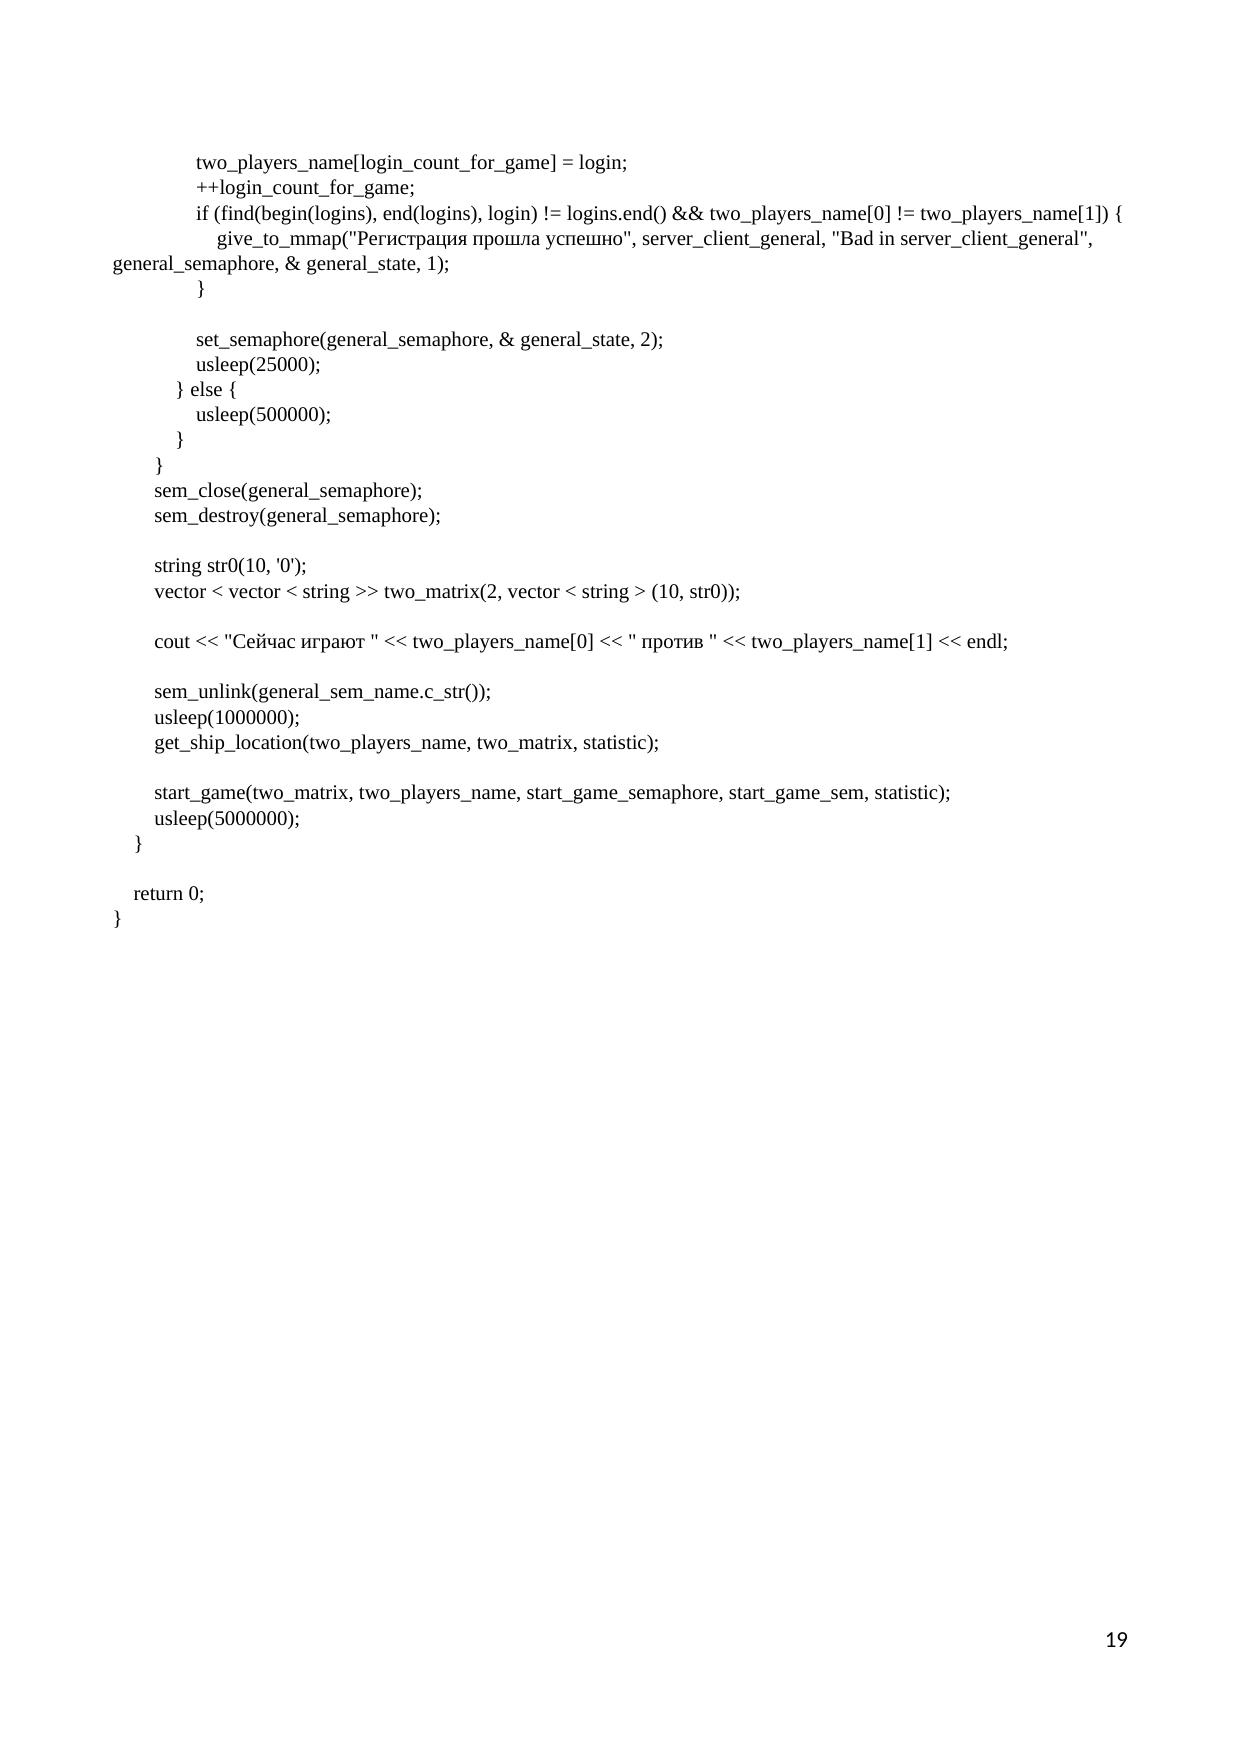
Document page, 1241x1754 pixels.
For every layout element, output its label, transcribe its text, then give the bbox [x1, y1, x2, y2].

text start_game(two_matrix, two_players_name, start_game_semaphore, start_game_sem, statistic); [112, 780, 1128, 804]
text vector < vector < string >> two_matrix(2, vector < string > (10, str0)); [112, 578, 1128, 603]
text sem_unlink(general_sem_name.c_str()); [112, 679, 1128, 703]
text ++login_count_for_game; [112, 175, 1128, 199]
text } else { [112, 377, 1128, 401]
text get_ship_location(two_players_name, two_matrix, statistic); [112, 730, 1128, 754]
text } [112, 831, 1128, 855]
text string str0(10, '0'); [112, 553, 1128, 577]
text sem_close(general_semaphore); [112, 478, 1128, 502]
text } [112, 906, 1128, 930]
text } [112, 427, 1128, 451]
text sem_destroy(general_semaphore); [112, 503, 1128, 527]
text if (find(begin(logins), end(logins), login) != logins.end() && two_players_name[0] != two_players_name[1]) { [112, 200, 1128, 224]
text cout << "Сейчас играют " << two_players_name[0] << " против " << two_players_name[1] << endl; [112, 629, 1128, 653]
text two_players_name[login_count_for_game] = login; [112, 150, 1128, 174]
text usleep(500000); [112, 402, 1128, 426]
text set_semaphore(general_semaphore, & general_state, 2); [112, 326, 1128, 351]
text give_to_mmap("Регистрация прошла успешно", server_client_general, "Bad in server_client_general", general_semaphore, & general_state, 1); [112, 226, 1128, 275]
text usleep(1000000); [112, 704, 1128, 729]
text usleep(25000); [112, 352, 1128, 376]
text usleep(5000000); [112, 805, 1128, 829]
text } [112, 276, 1128, 300]
text return 0; [112, 881, 1128, 905]
text } [112, 452, 1128, 477]
